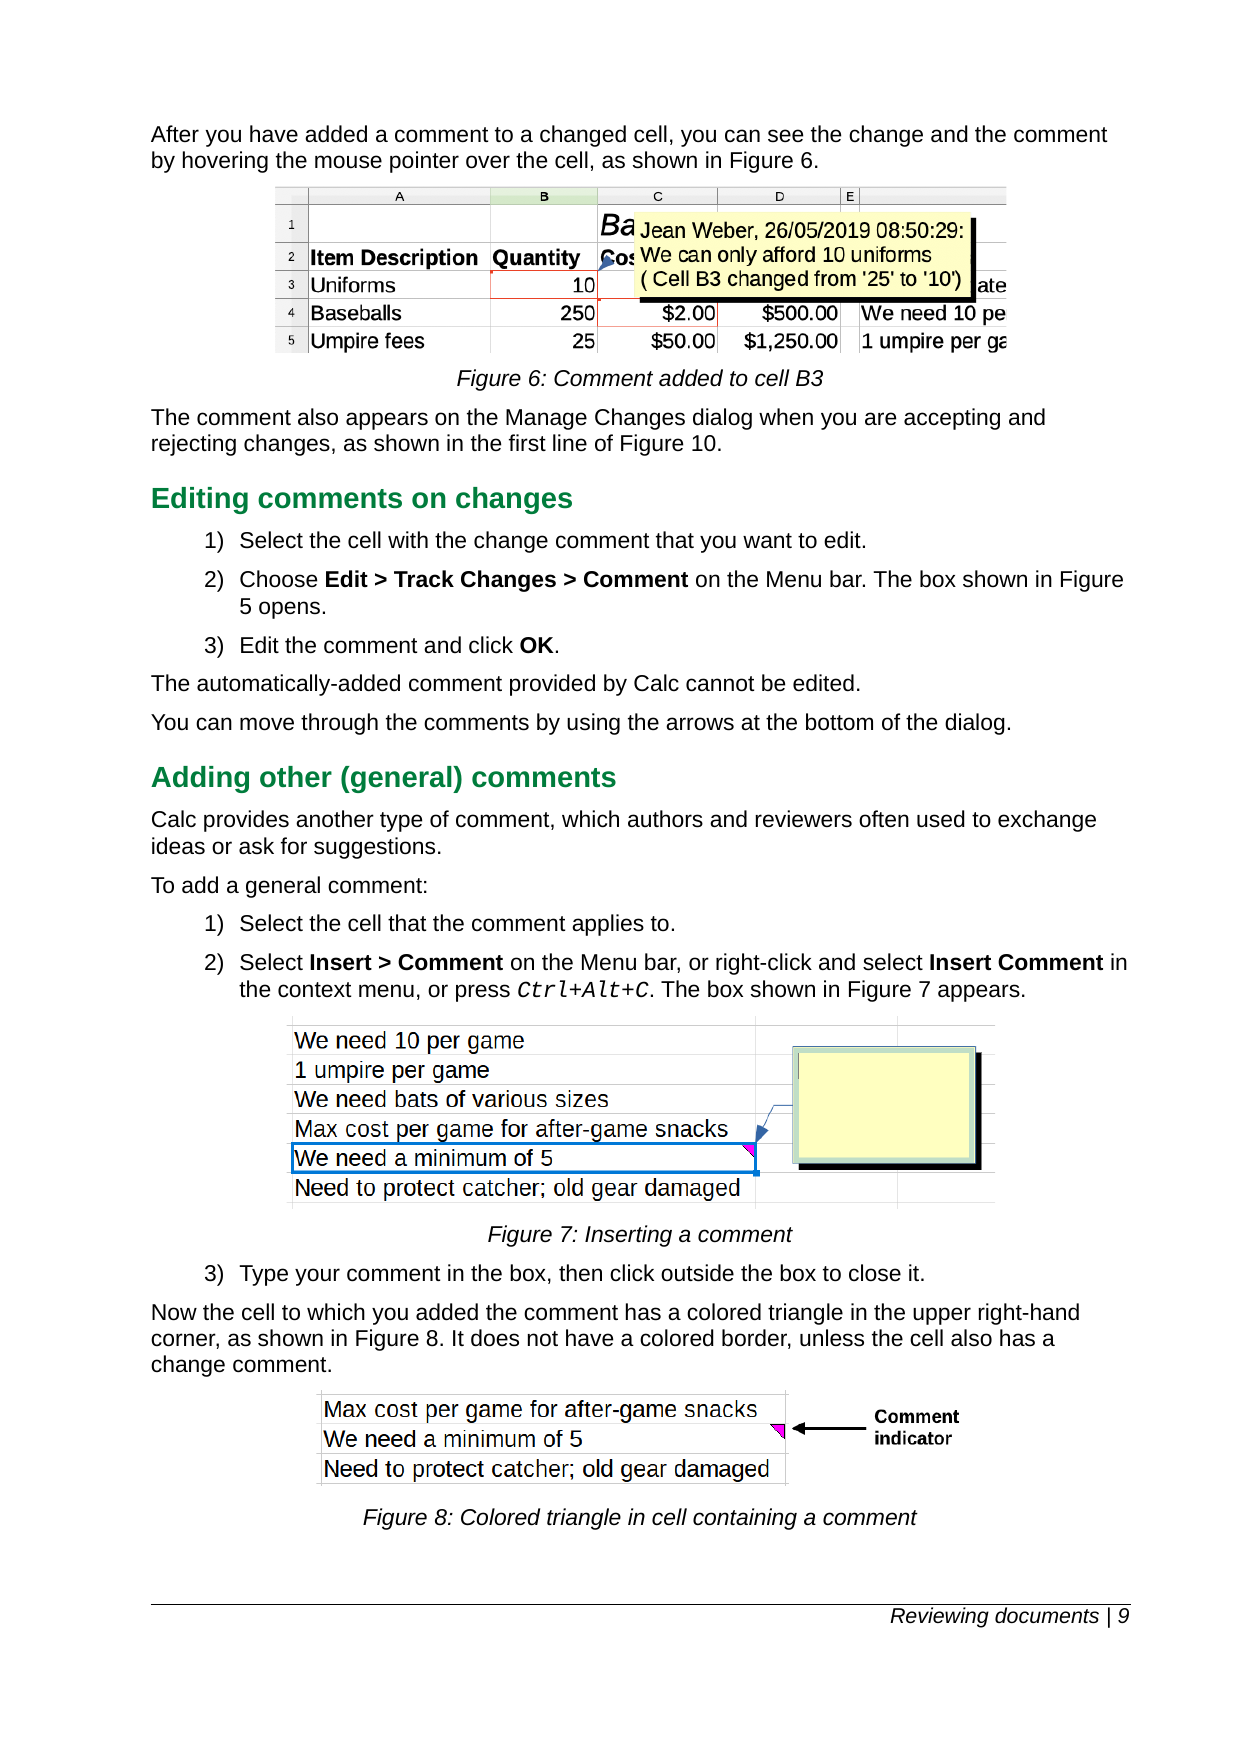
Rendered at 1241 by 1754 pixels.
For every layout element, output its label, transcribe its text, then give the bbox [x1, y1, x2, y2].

list Type your comment in the box, then click outside the box to close it. [224, 1259, 1131, 1286]
text You can move through the comments by using the arrows at the bottom of the dialog. [151, 709, 1131, 736]
picture [286, 1016, 996, 1209]
text Figure 7: Inserting a comment [286, 1221, 995, 1247]
list Select Insert > Comment on the Menu bar, or right-click and select Insert Comment in the context menu, or press Ctrl+Alt+C. The box shown in Figure 7 appears. [224, 949, 1131, 1004]
subtitle Adding other (general) comments [151, 760, 1131, 794]
list Select the cell with the change comment that you want to edit. [224, 527, 1131, 554]
list Choose Edit > Track Changes > Comment on the Menu bar. The box shown in Figure 5 opens. [224, 566, 1131, 619]
subtitle Editing comments on changes [151, 482, 1131, 515]
text Calc provides another type of comment, which authors and reviewers often used to exchange ideas or ask for suggestions. [151, 806, 1131, 859]
text Now the cell to which you added the comment has a colored triangle in the upper right-hand corner, as shown in Figure 8. It does not have a colored border, unless the cell also has a change comment. [151, 1298, 1131, 1377]
list Edit the comment and click OK. [224, 632, 1131, 658]
text Figure 8: Colored triangle in cell containing a comment [316, 1504, 966, 1531]
text The comment also appears on the Manage Changes dialog when you are accepting and rejecting changes, as shown in the first line of Figure 10. [151, 404, 1131, 457]
list Select the cell that the comment applies to. [224, 910, 1131, 937]
text After you have added a comment to a changed cell, you can see the change and the comment by hovering the mouse pointer over the cell, as shown in Figure 6. [151, 121, 1131, 174]
text The automatically-added comment provided by Calc cannot be edited. [151, 670, 1131, 697]
list To add a general comment: [151, 872, 1131, 898]
picture [316, 1390, 966, 1486]
text Figure 6: Comment added to cell B3 [275, 365, 1007, 392]
picture [275, 186, 1007, 353]
